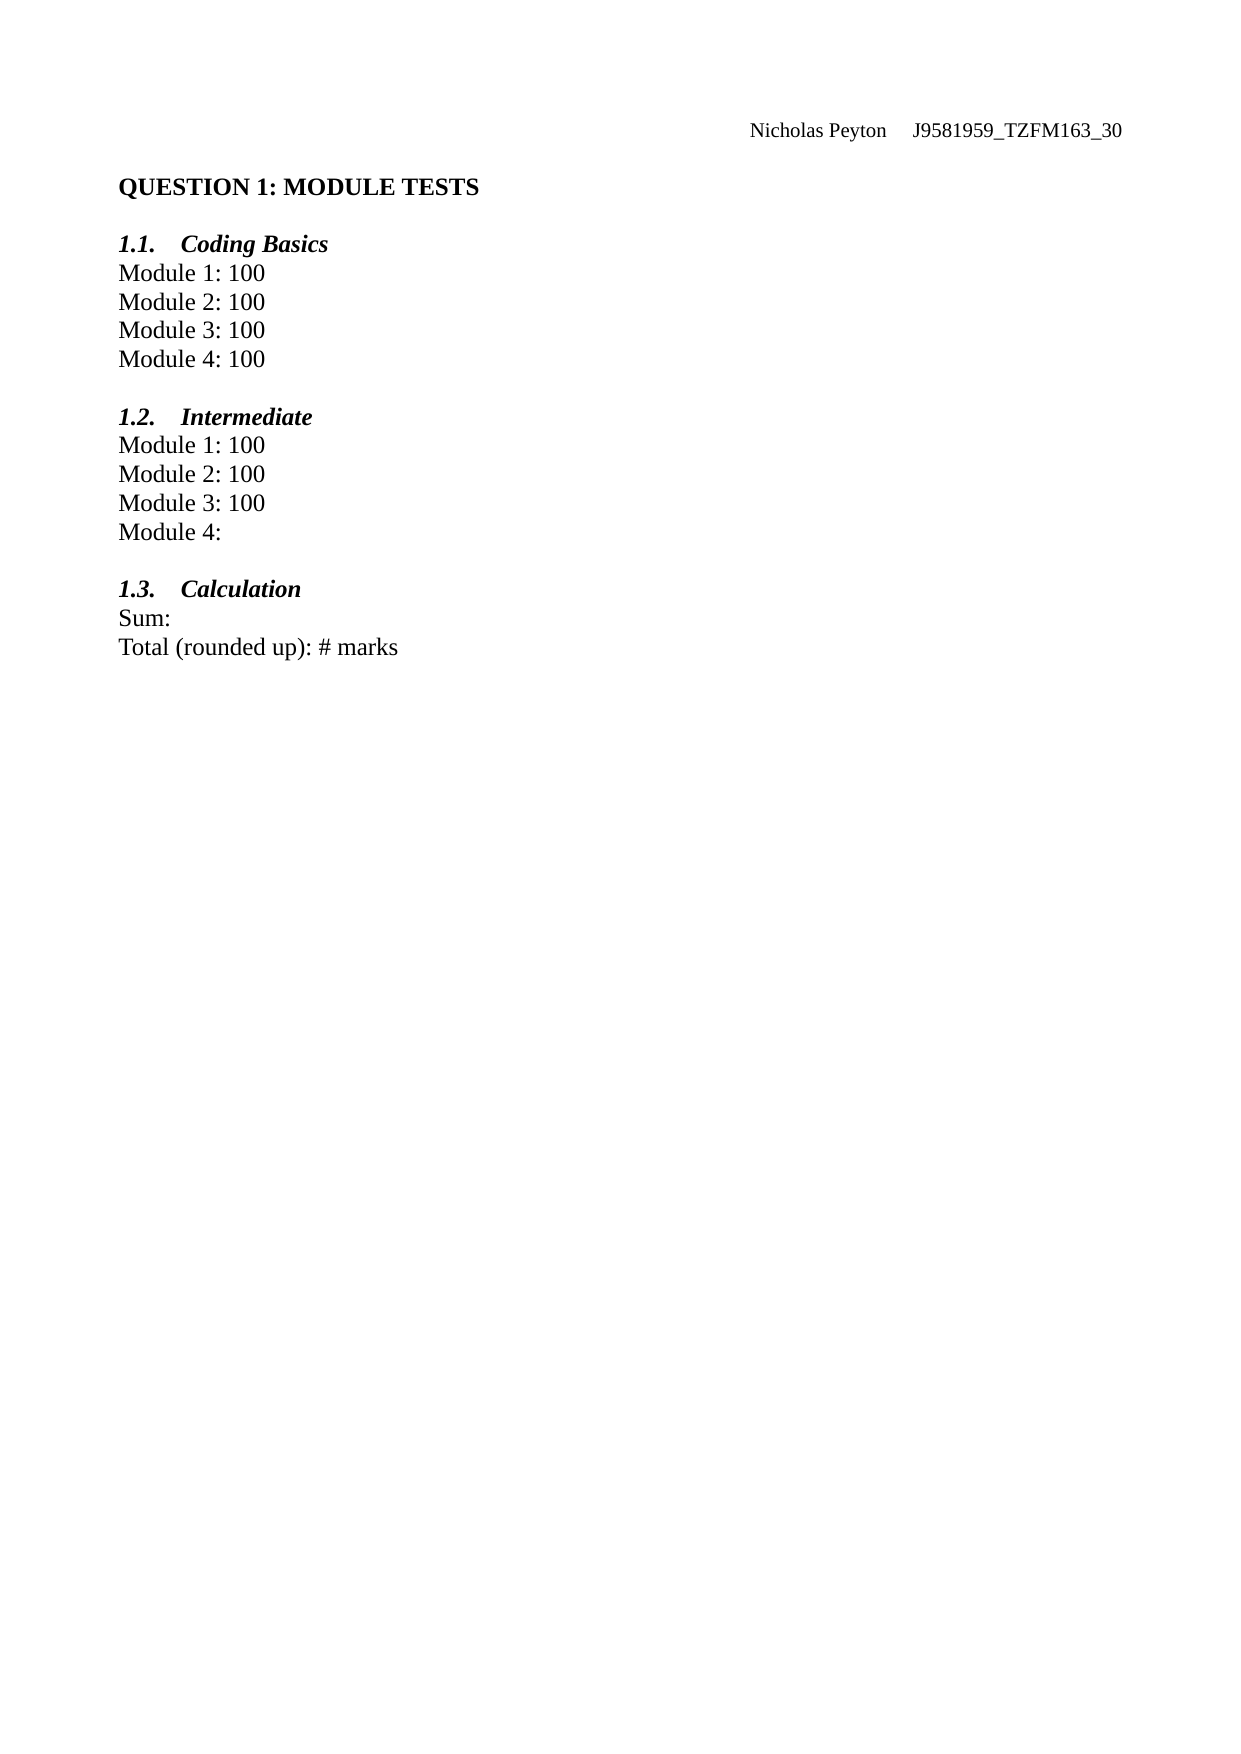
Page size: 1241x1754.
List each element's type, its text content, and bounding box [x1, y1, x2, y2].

text Module 2: 100 [118, 287, 1122, 315]
text Module 1: 100 [118, 430, 1122, 459]
text Module 4: [118, 517, 1122, 545]
text Module 4: 100 [118, 344, 1122, 402]
text Module 2: 100 [118, 459, 1122, 488]
text 1.2. Intermediate [118, 402, 1122, 430]
text Module 3: 100 [118, 315, 1122, 344]
text Module 1: 100 [118, 258, 1122, 287]
text 1.1. Coding Basics [118, 229, 1122, 258]
text 1.3. Calculation [118, 574, 1122, 603]
text QUESTION 1: MODULE TESTS [118, 172, 1122, 200]
text Sum: [118, 603, 1122, 632]
text Total (rounded up): # marks [118, 632, 1122, 660]
text Module 3: 100 [118, 488, 1122, 517]
